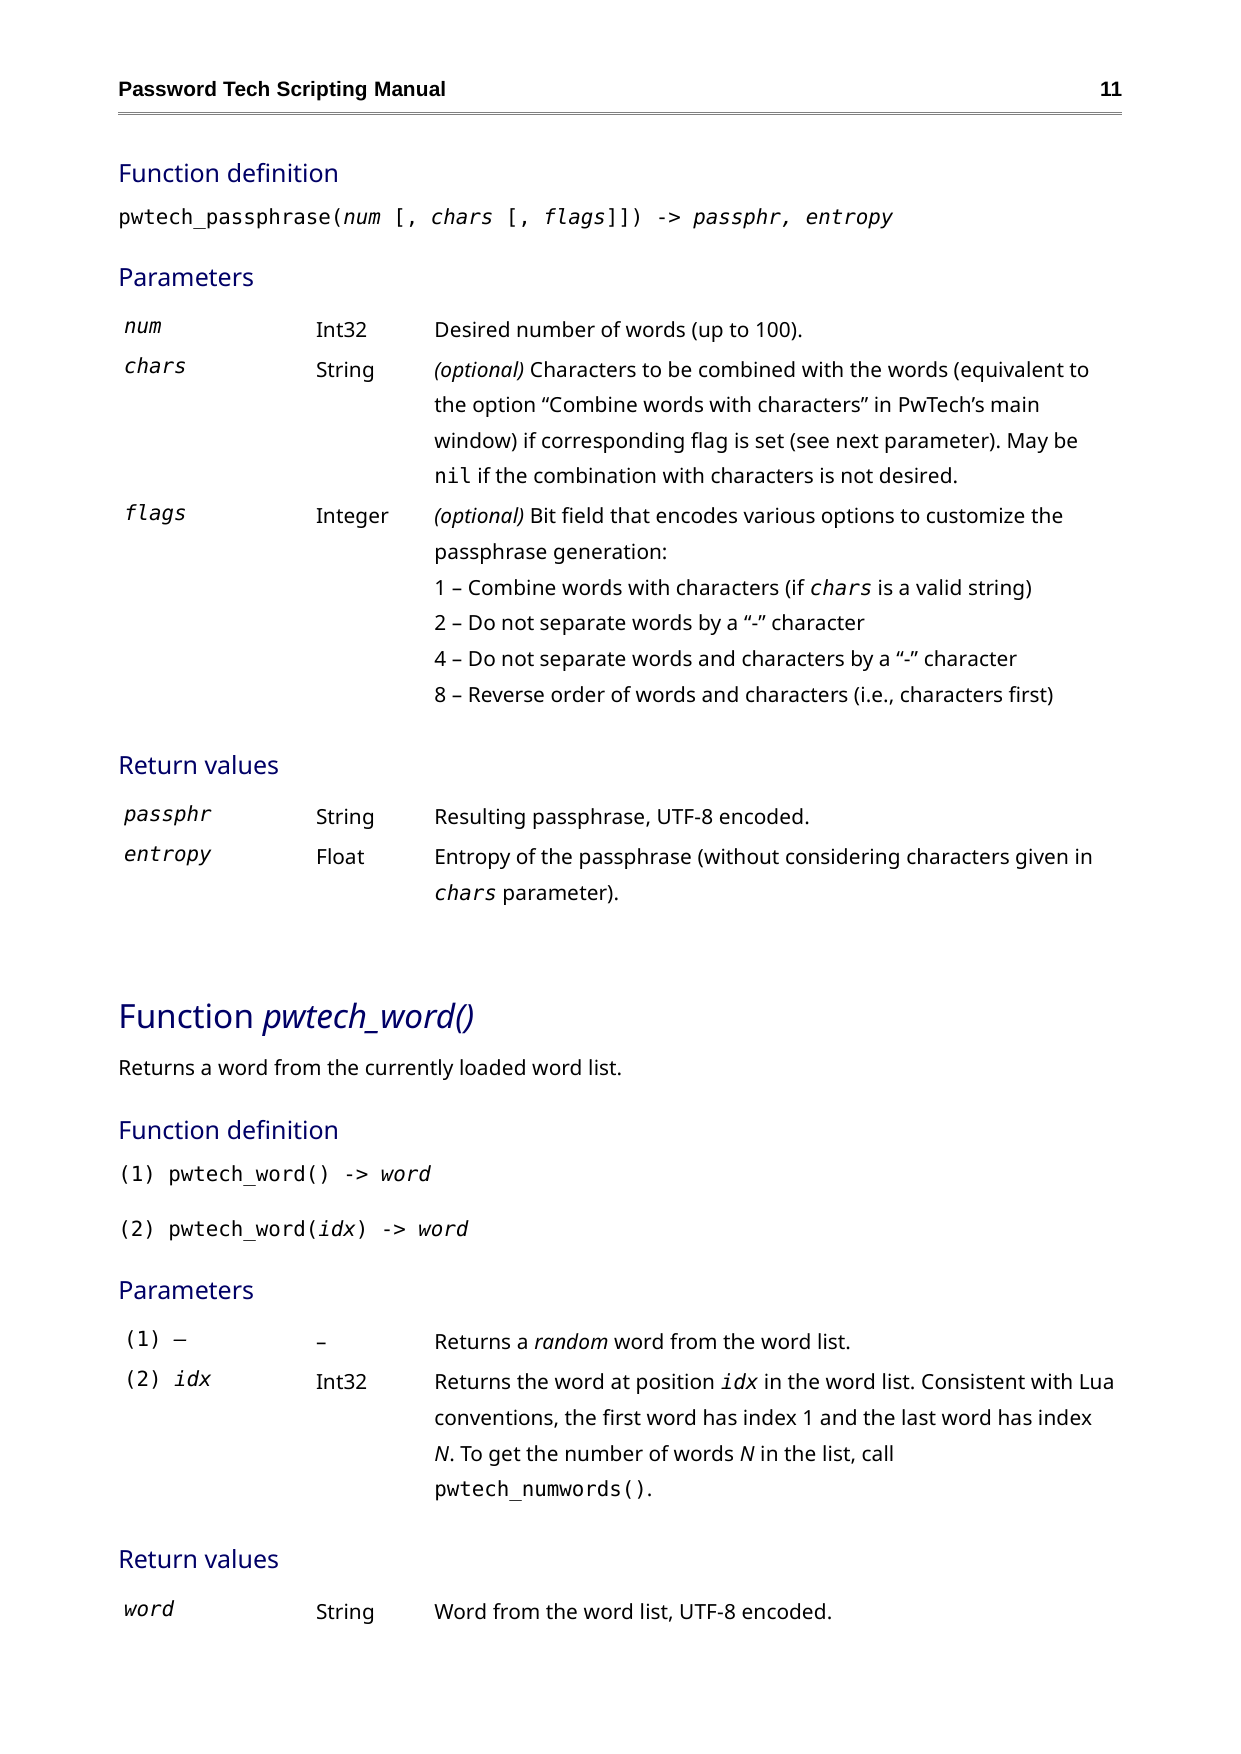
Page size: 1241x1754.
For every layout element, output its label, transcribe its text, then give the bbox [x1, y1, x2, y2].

table_header num [118, 309, 310, 349]
table_header Desired number of words (up to 100). [428, 309, 1123, 349]
table_cell Returns the word at position idx in the word list. Consistent with Lua conventions, the first word has index 1 and the last word has index N. To get the number of words N in the list, call pwtech_numwords(). [428, 1361, 1123, 1508]
table_cell flags [118, 496, 310, 714]
subtitle Function definition [118, 1113, 1122, 1147]
subtitle Function definition [118, 156, 1122, 190]
text Returns a word from the currently loaded word list. [118, 1053, 1122, 1081]
table_cell Int32 [310, 1361, 428, 1508]
table_header (1) – [118, 1321, 310, 1361]
table_cell (2) idx [118, 1361, 310, 1508]
table_header String [310, 796, 428, 836]
table_header word [118, 1591, 310, 1631]
subtitle Parameters [118, 260, 1122, 294]
table_cell Integer [310, 496, 428, 714]
table_cell (optional) Characters to be combined with the words (equivalent to the option “Combine words with characters” in PwTech’s main window) if corresponding flag is set (see next parameter). May be nil if the combination with characters is not desired. [428, 349, 1123, 496]
table_header Word from the word list, UTF-8 encoded. [428, 1591, 1123, 1631]
table_cell String [310, 349, 428, 496]
table_header Int32 [310, 309, 428, 349]
table_header Resulting passphrase, UTF-8 encoded. [428, 796, 1123, 836]
subtitle Parameters [118, 1273, 1122, 1307]
table_header passphr [118, 796, 310, 836]
subtitle Function pwtech_word() [118, 992, 1122, 1038]
text (1) pwtech_word() -> word [118, 1162, 1122, 1187]
subtitle Return values [118, 1542, 1122, 1576]
table_cell Float [310, 836, 428, 912]
table_cell chars [118, 349, 310, 496]
table_cell Entropy of the passphrase (without considering characters given in chars parameter). [428, 836, 1123, 912]
table_header Returns a random word from the word list. [428, 1321, 1123, 1361]
text pwtech_passphrase(num [, chars [, flags]]) -> passphr, entropy [118, 205, 1122, 229]
table_header – [310, 1321, 428, 1361]
text (2) pwtech_word(idx) -> word [118, 1217, 1122, 1242]
table_cell entropy [118, 836, 310, 912]
table_header String [310, 1591, 428, 1631]
table_cell (optional) Bit field that encodes various options to customize the passphrase generation: 1 – Combine words with characters (if chars is a valid string) 2 – Do not separate words by a “-” character 4 – Do not separate words and characters by a “-” character 8 – Reverse order of words and characters (i.e., characters first) [428, 496, 1123, 714]
subtitle Return values [118, 748, 1122, 782]
